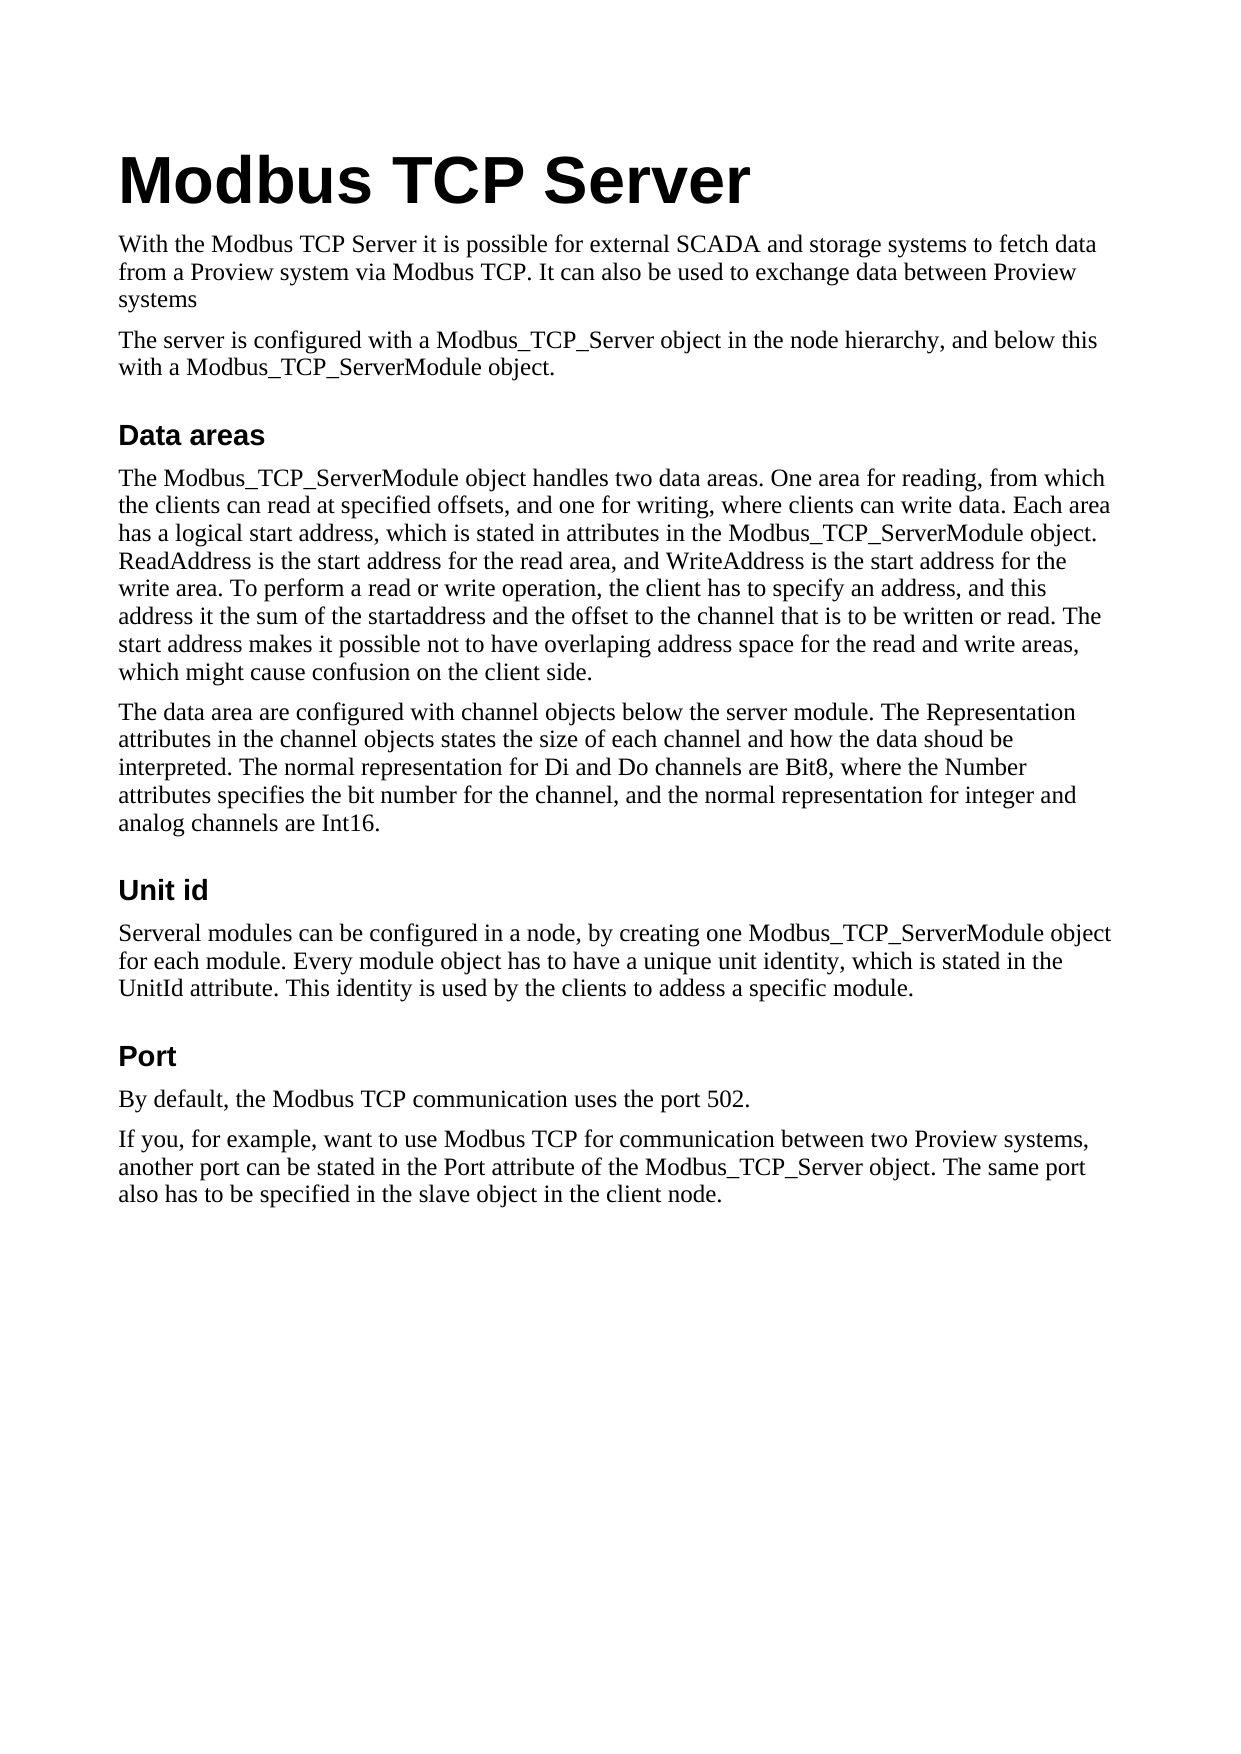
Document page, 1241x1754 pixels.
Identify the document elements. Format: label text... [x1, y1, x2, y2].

text The Modbus_TCP_ServerModule object handles two data areas. One area for reading, from which the clients can read at specified offsets, and one for writing, where clients can write data. Each area has a logical start address, which is stated in attributes in the Modbus_TCP_ServerModule object. ReadAddress is the start address for the read area, and WriteAddress is the start address for the write area. To perform a read or write operation, the client has to specify an address, and this address it the sum of the startaddress and the offset to the channel that is to be written or read. The start address makes it possible not to have overlaping address space for the read and write areas, which might cause confusion on the client side. [118, 464, 1122, 685]
text If you, for example, want to use Modbus TCP for communication between two Proview systems, another port can be stated in the Port attribute of the Modbus_TCP_Server object. The same port also has to be specified in the slave object in the client node. [118, 1125, 1122, 1208]
text The server is configured with a Modbus_TCP_Server object in the node hierarchy, and below this with a Modbus_TCP_ServerModule object. [118, 326, 1122, 381]
text The data area are configured with channel objects below the server module. The Representation attributes in the channel objects states the size of each channel and how the data shoud be interpreted. The normal representation for Di and Do channels are Bit8, where the Number attributes specifies the bit number for the channel, and the normal representation for integer and analog channels are Int16. [118, 698, 1122, 836]
text By default, the Modbus TCP communication uses the port 502. [118, 1085, 1122, 1112]
subtitle Port [118, 1040, 1122, 1072]
subtitle Modbus TCP Server [118, 143, 1122, 218]
subtitle Unit id [118, 874, 1122, 907]
text With the Modbus TCP Server it is possible for external SCADA and storage systems to fetch data from a Proview system via Modbus TCP. It can also be used to exchange data between Proview systems [118, 230, 1122, 313]
subtitle Data areas [118, 419, 1122, 451]
text Serveral modules can be configured in a node, by creating one Modbus_TCP_ServerModule object for each module. Every module object has to have a unique unit identity, which is stated in the UnitId attribute. This identity is used by the clients to addess a specific module. [118, 919, 1122, 1002]
